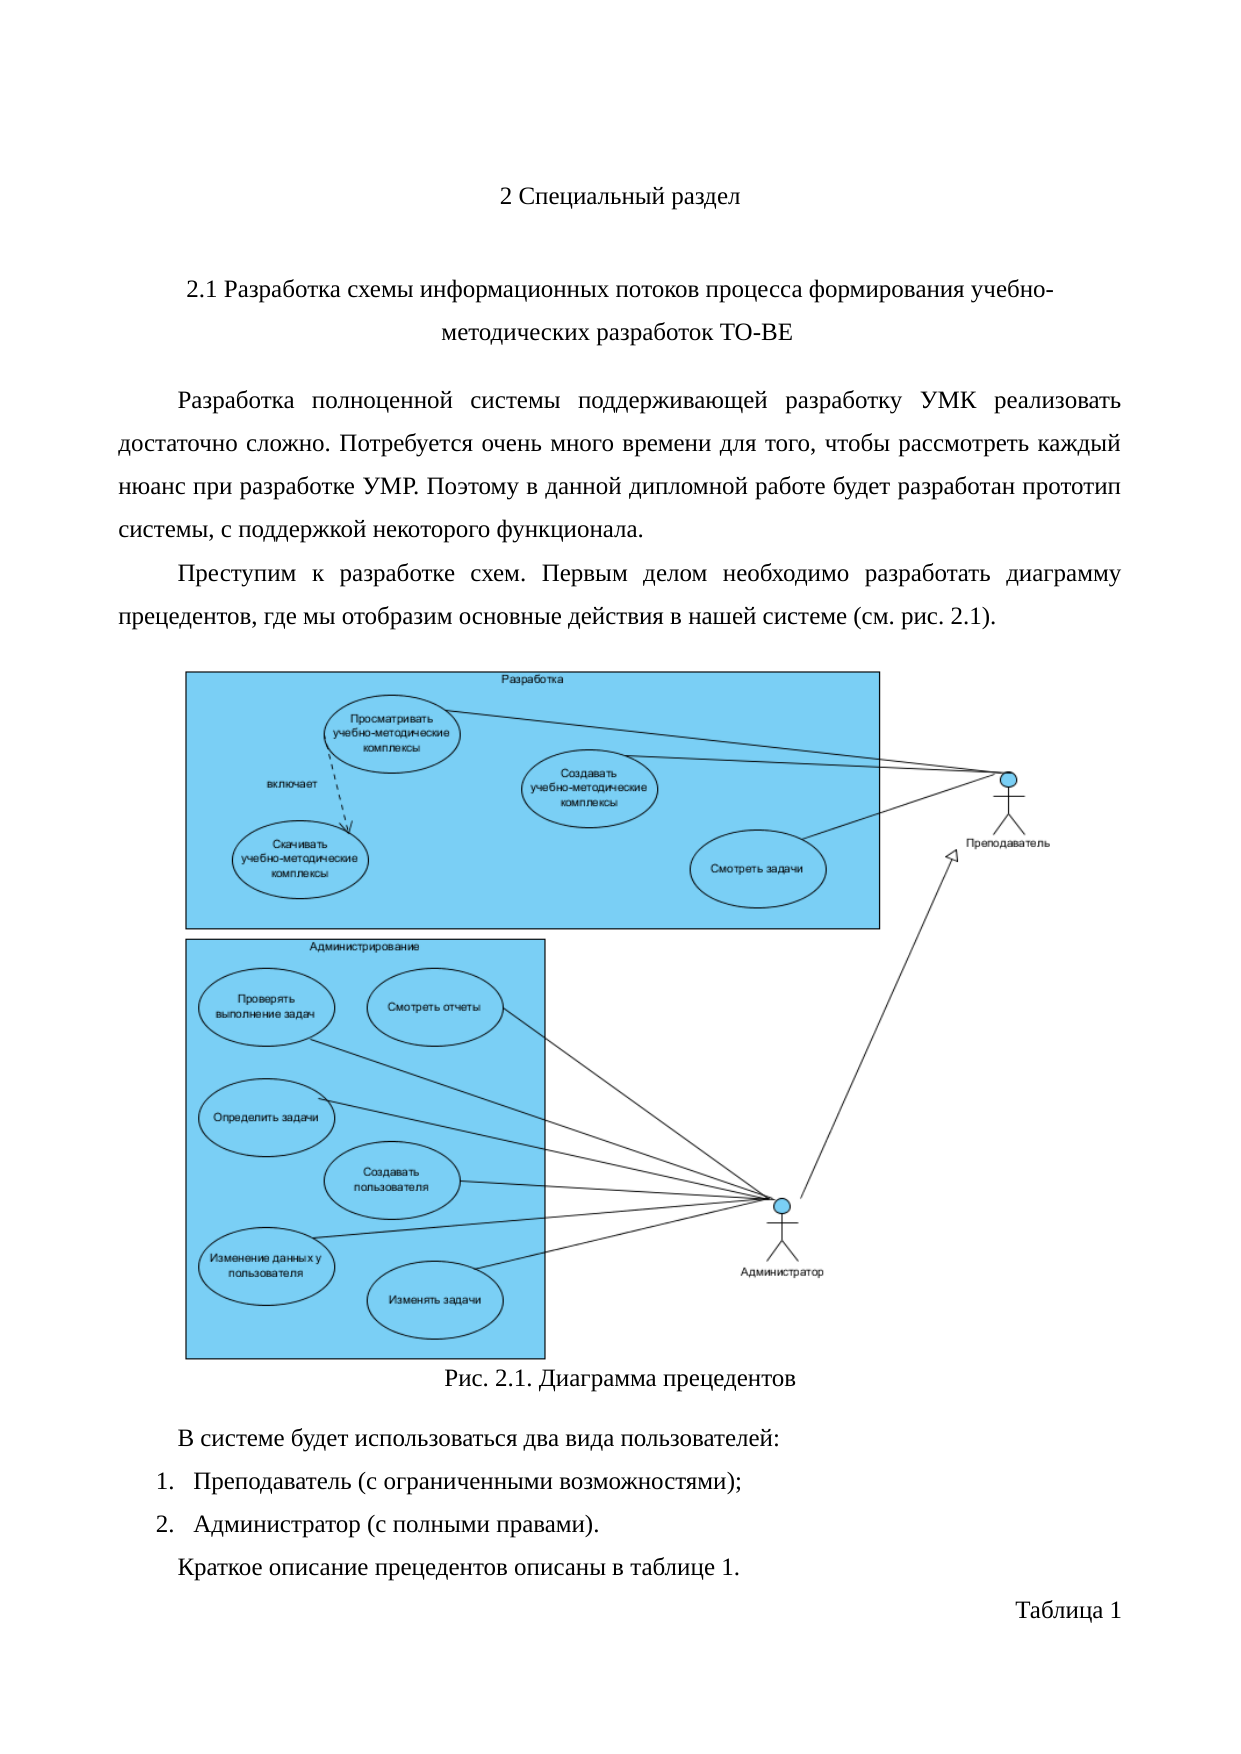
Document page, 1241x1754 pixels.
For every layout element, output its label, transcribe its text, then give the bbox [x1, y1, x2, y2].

text Таблица 1 [118, 1595, 1122, 1624]
text Преступим к разработке схем. Первым делом необходимо разработать диаграмму прецедентов, где мы отобразим основные действия в нашей системе (см. рис. 2.1). [118, 558, 1122, 629]
subtitle 2 Специальный раздел [118, 181, 1122, 209]
text Разработка полноценной системы поддерживающей разработку УМК реализовать достаточно сложно. Потребуется очень много времени для того, чтобы рассмотреть каждый нюанс при разработке УМР. Поэтому в данной дипломной работе будет разработан прототип системы, с поддержкой некоторого функционала. [118, 385, 1122, 543]
picture [182, 668, 1058, 1363]
list Администратор (с полными правами). [156, 1509, 1122, 1538]
text Краткое описание прецедентов описаны в таблице 1. [118, 1552, 1122, 1581]
subtitle 2.1 Разработка схемы информационных потоков процесса формирования учебно-методических разработок TO-BE [118, 274, 1122, 346]
text В системе будет использоваться два вида пользователей: [118, 1423, 1122, 1451]
list Преподаватель (с ограниченными возможностями); [156, 1466, 1122, 1494]
text Рис. 2.1. Диаграмма прецедентов [118, 1363, 1122, 1391]
